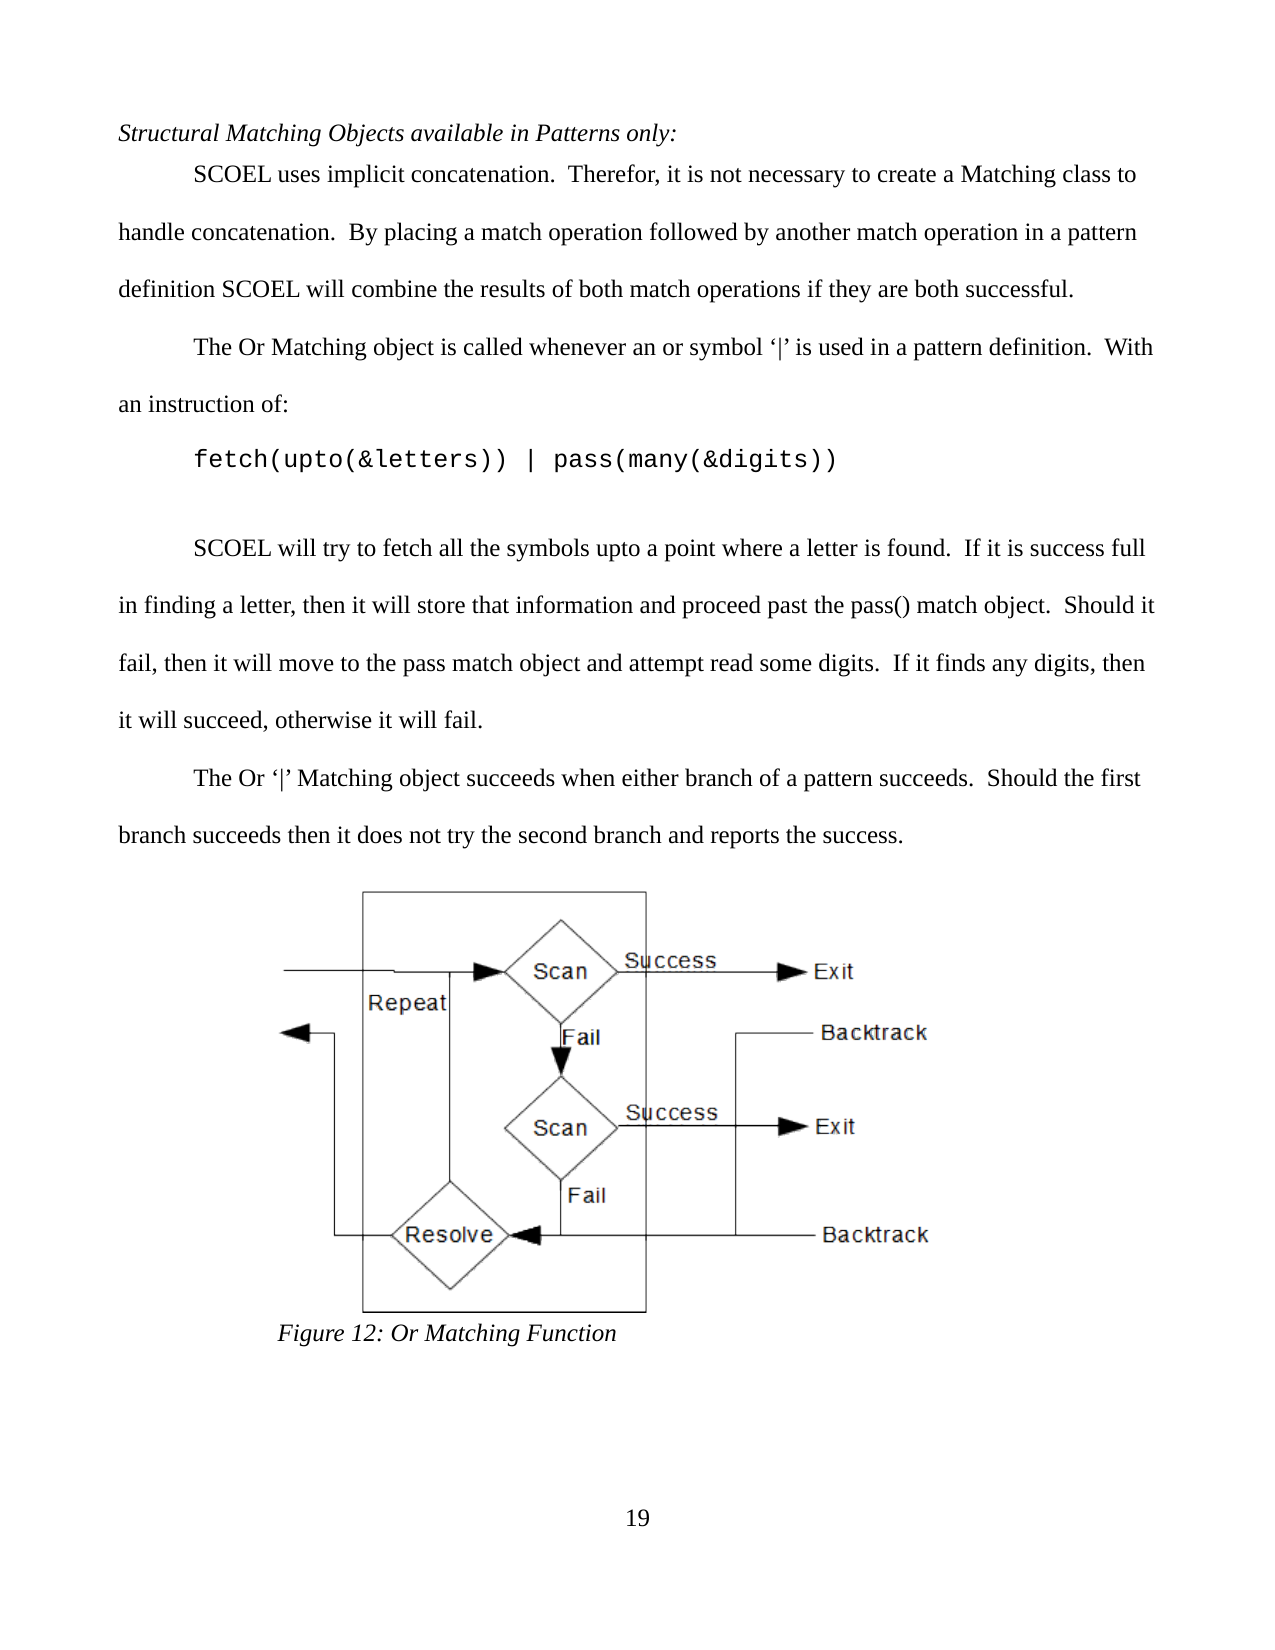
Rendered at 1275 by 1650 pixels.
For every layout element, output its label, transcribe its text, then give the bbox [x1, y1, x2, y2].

text SCOEL will try to fetch all the symbols upto a point where a letter is found. If it is success full in finding a letter, then it will store that information and proceed past the pass() match object. Should it fail, then it will move to the pass match object and attempt read some digits. If it finds any digits, then it will succeed, otherwise it will fail. [118, 533, 1157, 734]
picture [277, 890, 933, 1313]
text The Or Matching object is called whenever an or symbol ‘|’ is used in a pattern definition. With an instruction of: [118, 332, 1157, 418]
text SCOEL uses implicit concatenation. Therefor, it is not necessary to create a Matching class to handle concatenation. By placing a match operation followed by another match operation in a pattern definition SCOEL will combine the results of both match operations if they are both successful. [118, 159, 1157, 303]
subtitle Structural Matching Objects available in Patterns only: [118, 118, 1082, 147]
text The Or ‘|’ Matching object succeeds when either branch of a pattern succeeds. Should the first branch succeeds then it does not try the second branch and reports the success. [118, 763, 1157, 849]
text Figure 12: Or Matching Function [277, 890, 998, 1347]
text fetch(upto(&letters)) | pass(many(&digits)) [193, 447, 1157, 475]
